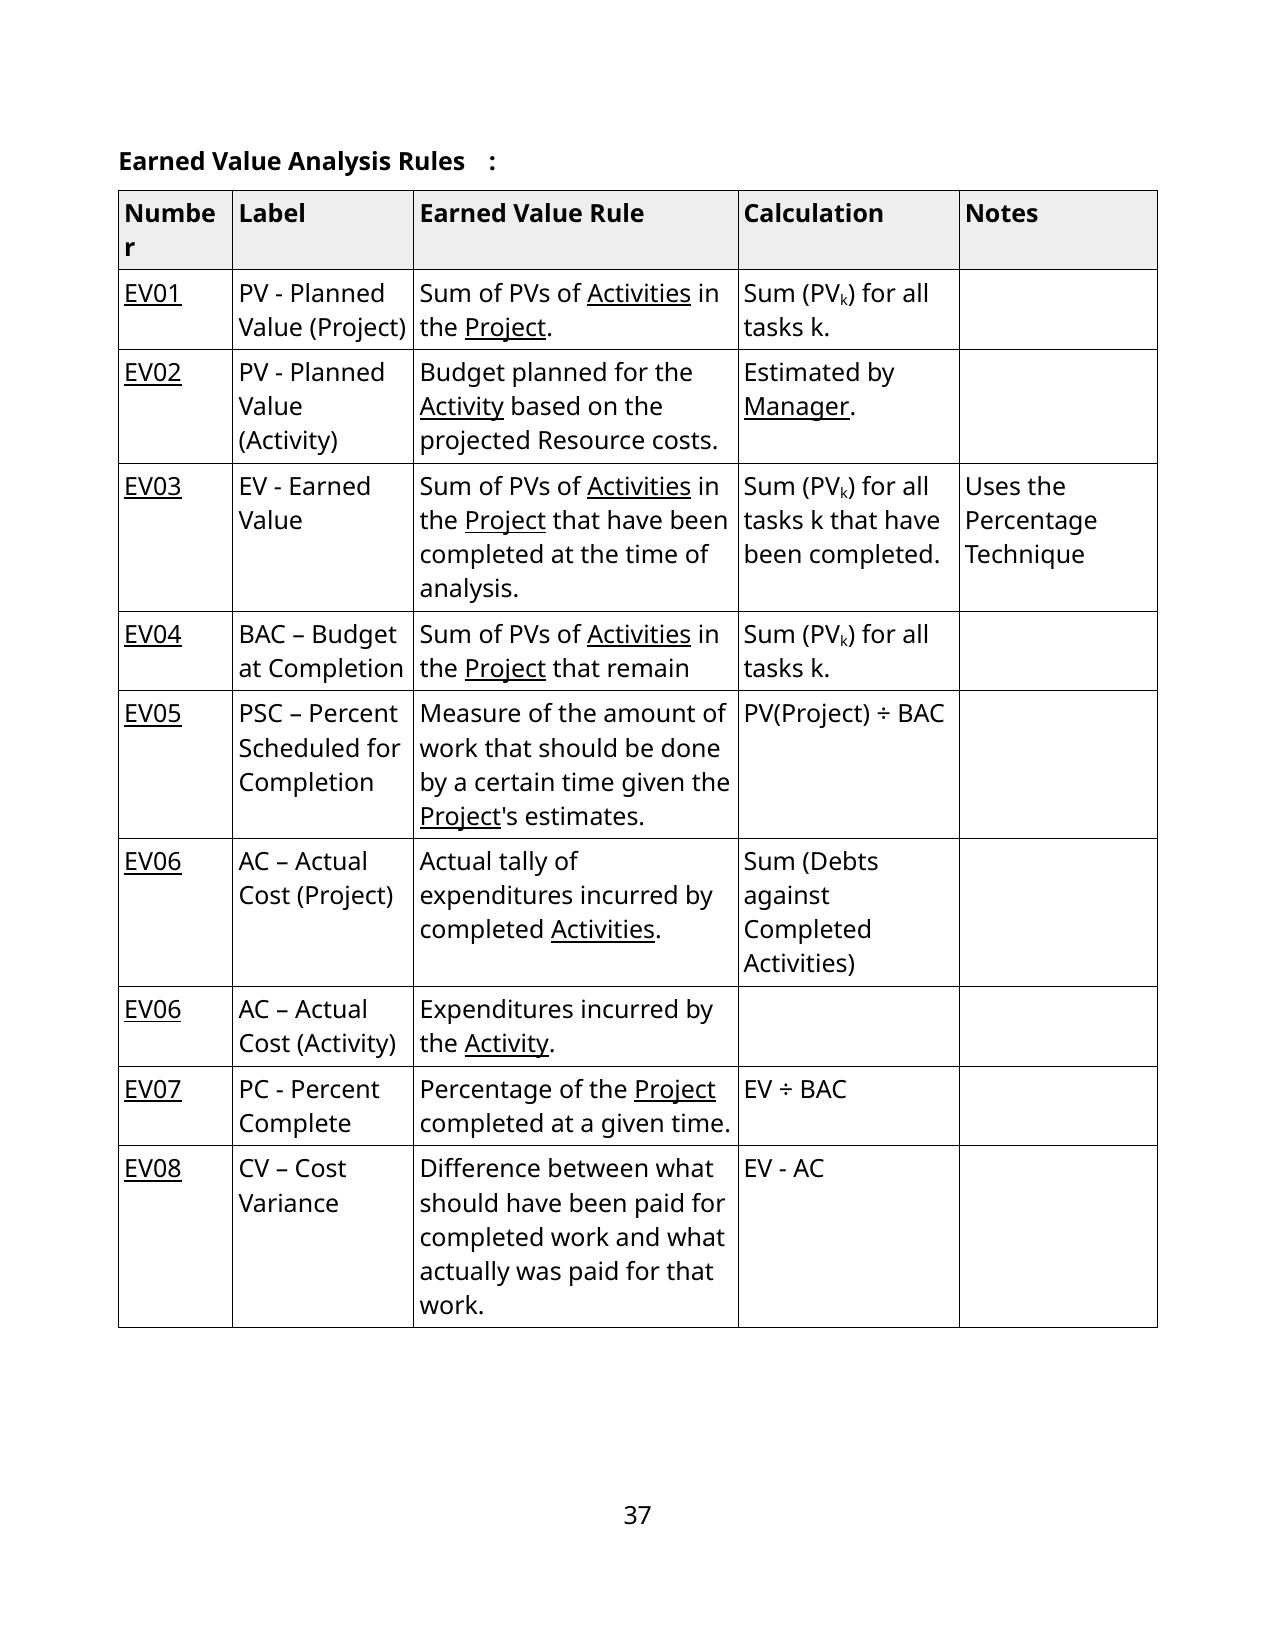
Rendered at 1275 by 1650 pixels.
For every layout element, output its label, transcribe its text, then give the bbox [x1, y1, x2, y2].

table_header Label [233, 191, 413, 269]
table_header Notes [960, 191, 1157, 269]
table_cell Measure of the amount of work that should be done by a certain time given the Project's estimates. [414, 691, 738, 838]
table_cell Sum of PVs of Activities in the Project that have been completed at the time of analysis. [414, 464, 738, 611]
table_cell Expenditures incurred by the Activity. [414, 987, 738, 1066]
table_cell EV06 [119, 987, 232, 1066]
table_cell BAC – Budget at Completion [233, 612, 413, 690]
table_cell EV01 [119, 270, 232, 349]
table_cell PV - Planned Value (Activity) [233, 350, 413, 463]
table_cell EV03 [119, 464, 232, 611]
table_cell [960, 612, 1157, 690]
table_cell [960, 987, 1157, 1066]
table_cell Estimated by Manager. [739, 350, 959, 463]
table_cell AC – Actual Cost (Activity) [233, 987, 413, 1066]
table_cell [739, 987, 959, 1066]
table_cell AC – Actual Cost (Project) [233, 839, 413, 986]
table_cell Uses the Percentage Technique [960, 464, 1157, 611]
table_cell Sum of PVs of Activities in the Project. [414, 270, 738, 349]
table_cell [960, 350, 1157, 463]
table_cell Actual tally of expenditures incurred by completed Activities. [414, 839, 738, 986]
table_cell EV - AC [739, 1146, 959, 1327]
table_cell PV - Planned Value (Project) [233, 270, 413, 349]
subtitle Earned Value Analysis Rules : [118, 143, 1157, 177]
table_cell PSC – Percent Scheduled for Completion [233, 691, 413, 838]
table_cell EV04 [119, 612, 232, 690]
table_cell Sum (Debts against Completed Activities) [739, 839, 959, 986]
table_cell EV07 [119, 1067, 232, 1145]
table_cell Sum (PVk) for all tasks k. [739, 270, 959, 349]
table_header Earned Value Rule [414, 191, 738, 269]
table_cell Difference between what should have been paid for completed work and what actually was paid for that work. [414, 1146, 738, 1327]
table_header Number [119, 191, 232, 269]
table_cell EV - Earned Value [233, 464, 413, 611]
table_cell Sum of PVs of Activities in the Project that remain [414, 612, 738, 690]
table_cell EV05 [119, 691, 232, 838]
table_cell Percentage of the Project completed at a given time. [414, 1067, 738, 1145]
table_cell [960, 691, 1157, 838]
table_cell [960, 270, 1157, 349]
table_cell [960, 1146, 1157, 1327]
table_cell CV – Cost Variance [233, 1146, 413, 1327]
table_cell EV08 [119, 1146, 232, 1327]
table_cell EV02 [119, 350, 232, 463]
table_cell EV ÷ BAC [739, 1067, 959, 1145]
table_cell [960, 1067, 1157, 1145]
table_cell Sum (PVk) for all tasks k. [739, 612, 959, 690]
table_cell [960, 839, 1157, 986]
table_header Calculation [739, 191, 959, 269]
table_cell Sum (PVk) for all tasks k that have been completed. [739, 464, 959, 611]
table_cell PV(Project) ÷ BAC [739, 691, 959, 838]
table_cell EV06 [119, 839, 232, 986]
table_cell PC - Percent Complete [233, 1067, 413, 1145]
table_cell Budget planned for the Activity based on the projected Resource costs. [414, 350, 738, 463]
